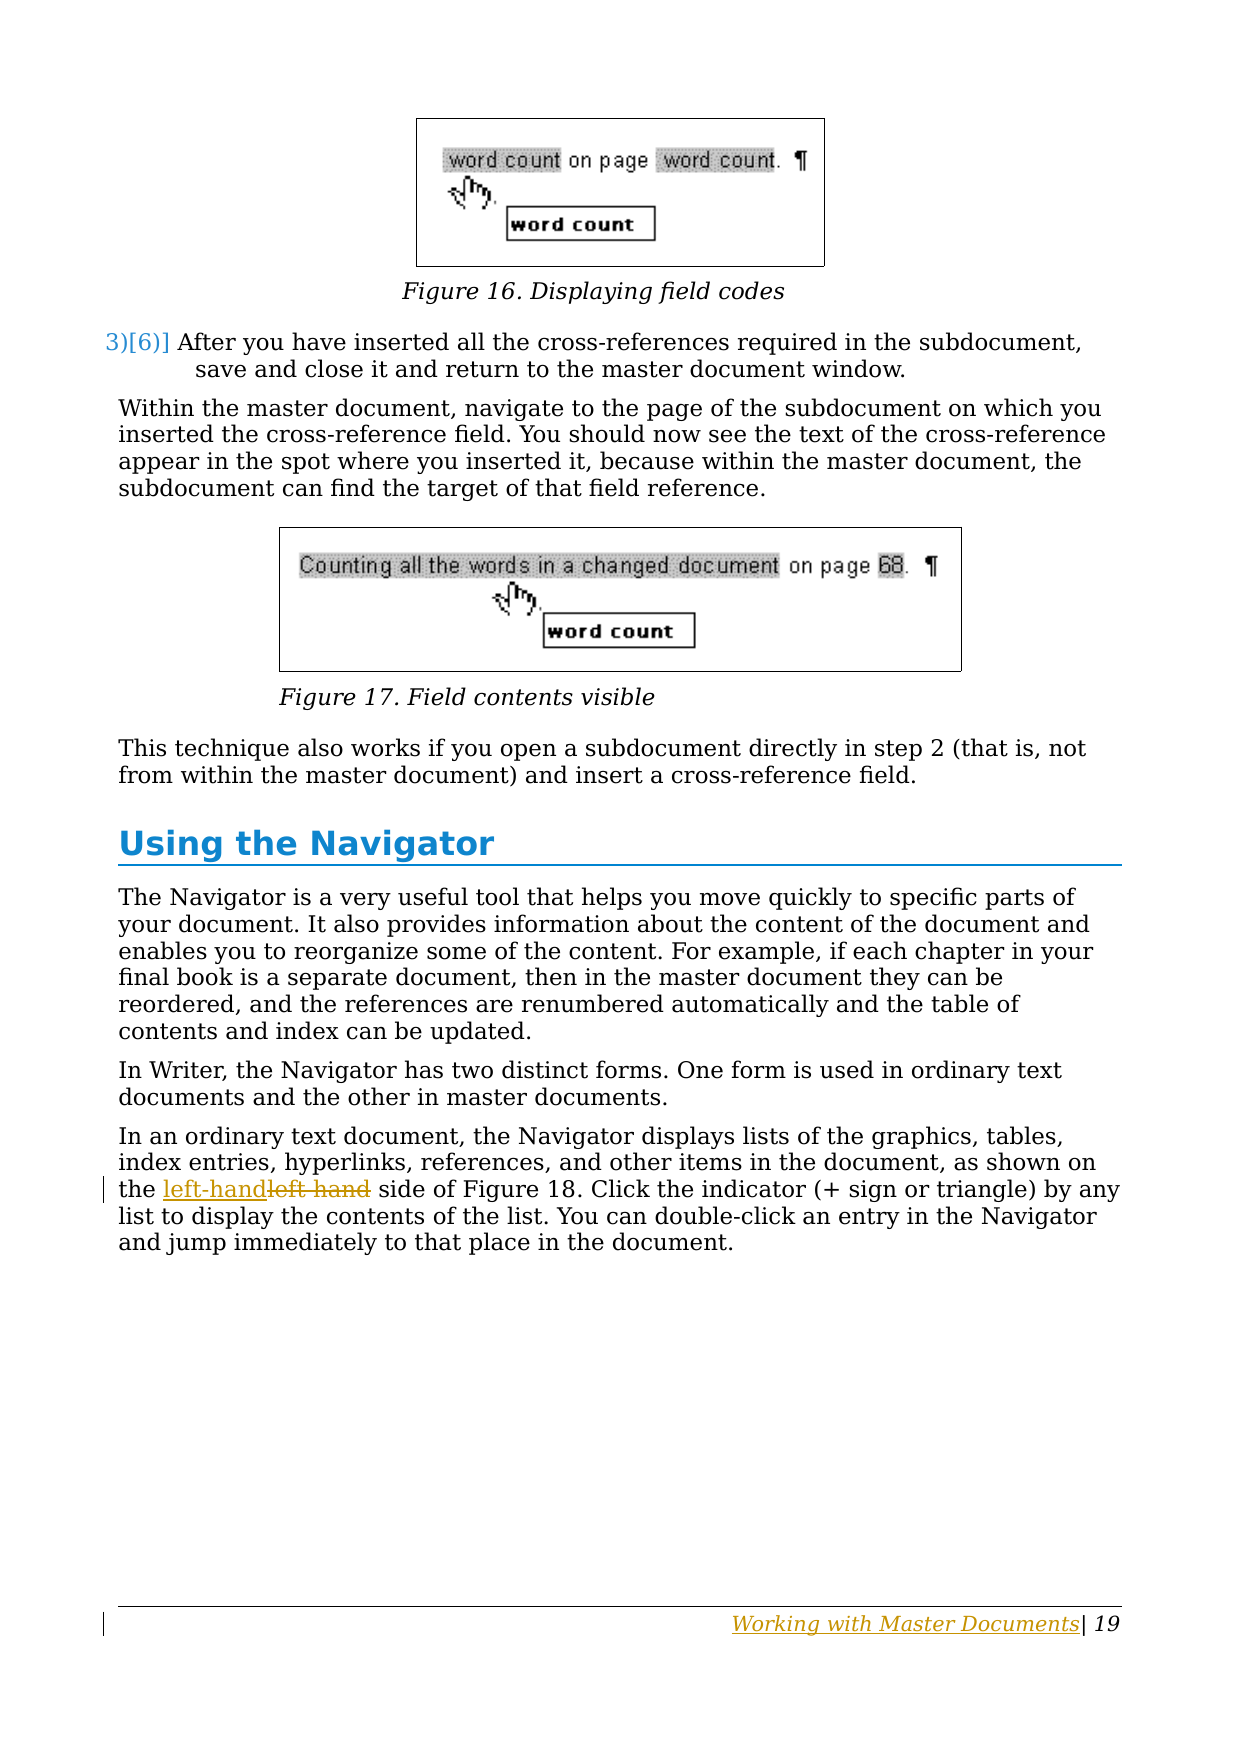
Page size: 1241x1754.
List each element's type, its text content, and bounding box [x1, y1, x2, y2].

text The Navigator is a very useful tool that helps you move quickly to specific parts of your document. It also provides information about the content of the document and enables you to reorganize some of the content. For example, if each chapter in your final book is a separate document, then in the master document they can be reordered, and the references are renumbered automatically and the table of contents and index can be updated. [118, 884, 1122, 1044]
text Figure 16. Displaying field codes [402, 278, 838, 305]
list After you have inserted all the cross-references required in the subdocument, save and close it and return to the master document window. [177, 329, 1122, 382]
text Figure 17. Field contents visible [279, 684, 961, 711]
text Within the master document, navigate to the page of the subdocument on which you inserted the cross-reference field. You should now see the text of the cross-reference appear in the spot where you inserted it, because within the master document, the subdocument can find the target of that field reference. [118, 395, 1122, 502]
picture [282, 529, 958, 669]
subtitle Using the Navigator [118, 825, 1122, 864]
text In Writer, the Navigator has two distinct forms. One form is used in ordinary text documents and the other in master documents. [118, 1057, 1122, 1110]
picture [419, 121, 821, 263]
text In an ordinary text document, the Navigator displays lists of the graphics, tables, index entries, hyperlinks, references, and other items in the document, as shown on the left-hand side of Figure 18. Click the indicator (+ sign or triangle) by any list to display the contents of the list. You can double-click an entry in the Navigator and jump immediately to that place in the document. [118, 1123, 1122, 1256]
text This technique also works if you open a subdocument directly in step 2 (that is, not from within the master document) and insert a cross-reference field. [118, 735, 1122, 789]
